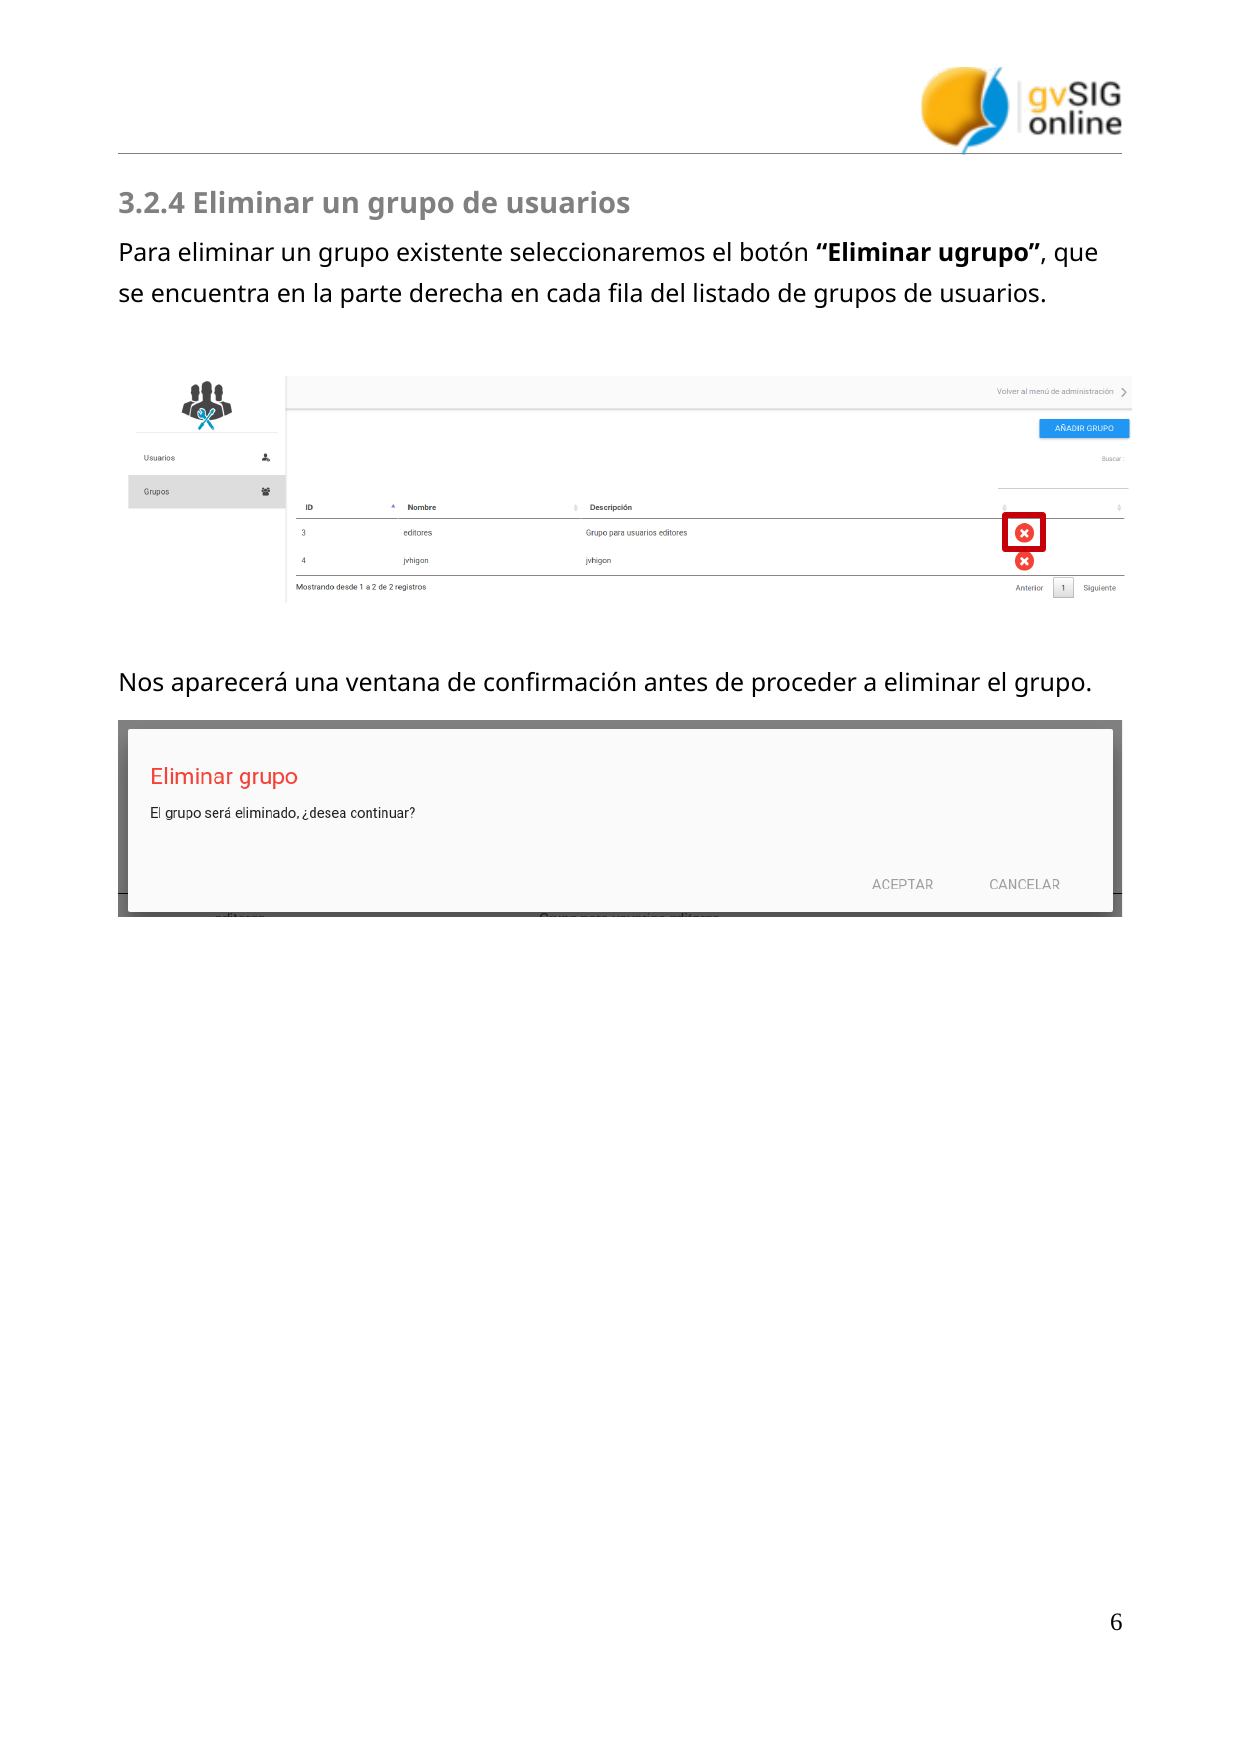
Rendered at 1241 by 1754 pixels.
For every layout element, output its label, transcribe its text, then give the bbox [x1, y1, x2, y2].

picture [921, 67, 1122, 155]
picture [118, 720, 1123, 917]
picture [128, 376, 1133, 603]
text Nos aparecerá una ventana de confirmación antes de proceder a eliminar el grupo. [118, 665, 1122, 699]
text Para eliminar un grupo existente seleccionaremos el botón “Eliminar ugrupo”, que se encuentra en la parte derecha en cada fila del listado de grupos de usuarios. [118, 234, 1122, 309]
subtitle 3.2.4 Eliminar un grupo de usuarios [118, 182, 1122, 222]
